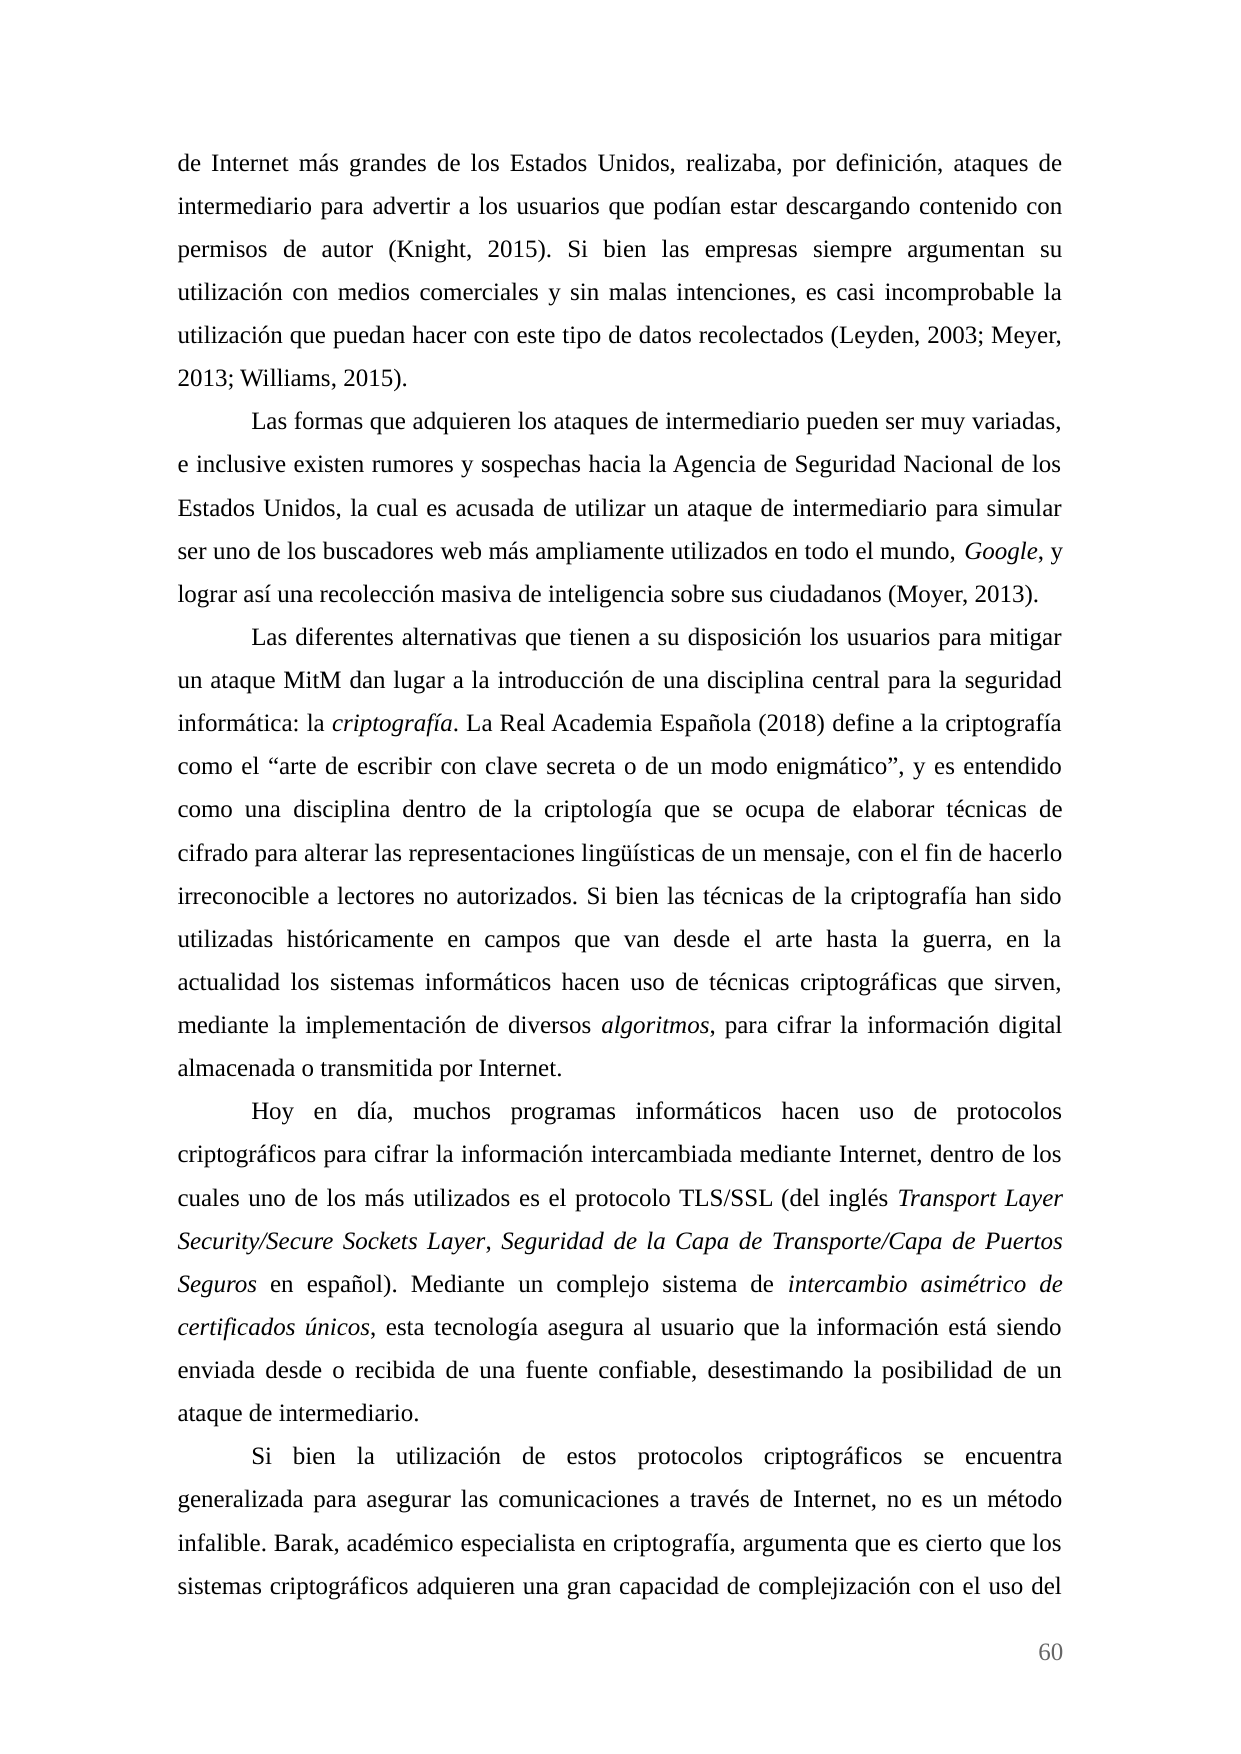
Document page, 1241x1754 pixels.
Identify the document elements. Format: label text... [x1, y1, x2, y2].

text de Internet más grandes de los Estados Unidos, realizaba, por definición, ataques de intermediario para advertir a los usuarios que podían estar descargando contenido con permisos de autor (Knight, 2015). Si bien las empresas siempre argumentan su utilización con medios comerciales y sin malas intenciones, es casi incomprobable la utilización que puedan hacer con este tipo de datos recolectados (Leyden, 2003; Meyer, 2013; Williams, 2015). [177, 148, 1063, 392]
text Si bien la utilización de estos protocolos criptográficos se encuentra generalizada para asegurar las comunicaciones a través de Internet, no es un método infalible. Barak, académico especialista en criptografía, argumenta que es cierto que los sistemas criptográficos adquieren una gran capacidad de complejización con el uso del [177, 1441, 1063, 1599]
text Hoy en día, muchos programas informáticos hacen uso de protocolos criptográficos para cifrar la información intercambiada mediante Internet, dentro de los cuales uno de los más utilizados es el protocolo TLS/SSL (del inglés Transport Layer Security/Secure Sockets Layer, Seguridad de la Capa de Transporte/Capa de Puertos Seguros en español). Mediante un complejo sistema de intercambio asimétrico de certificados únicos, esta tecnología asegura al usuario que la información está siendo enviada desde o recibida de una fuente confiable, desestimando la posibilidad de un ataque de intermediario. [177, 1096, 1063, 1427]
text Las formas que adquieren los ataques de intermediario pueden ser muy variadas, e inclusive existen rumores y sospechas hacia la Agencia de Seguridad Nacional de los Estados Unidos, la cual es acusada de utilizar un ataque de intermediario para simular ser uno de los buscadores web más ampliamente utilizados en todo el mundo, Google, y lograr así una recolección masiva de inteligencia sobre sus ciudadanos (Moyer, 2013). [177, 406, 1063, 608]
text Las diferentes alternativas que tienen a su disposición los usuarios para mitigar un ataque MitM dan lugar a la introducción de una disciplina central para la seguridad informática: la criptografía. La Real Academia Española (2018) define a la criptografía como el “arte de escribir con clave secreta o de un modo enigmático”, y es entendido como una disciplina dentro de la criptología que se ocupa de elaborar técnicas de cifrado para alterar las representaciones lingüísticas de un mensaje, con el fin de hacerlo irreconocible a lectores no autorizados. Si bien las técnicas de la criptografía han sido utilizadas históricamente en campos que van desde el arte hasta la guerra, en la actualidad los sistemas informáticos hacen uso de técnicas criptográficas que sirven, mediante la implementación de diversos algoritmos, para cifrar la información digital almacenada o transmitida por Internet. [177, 622, 1063, 1082]
